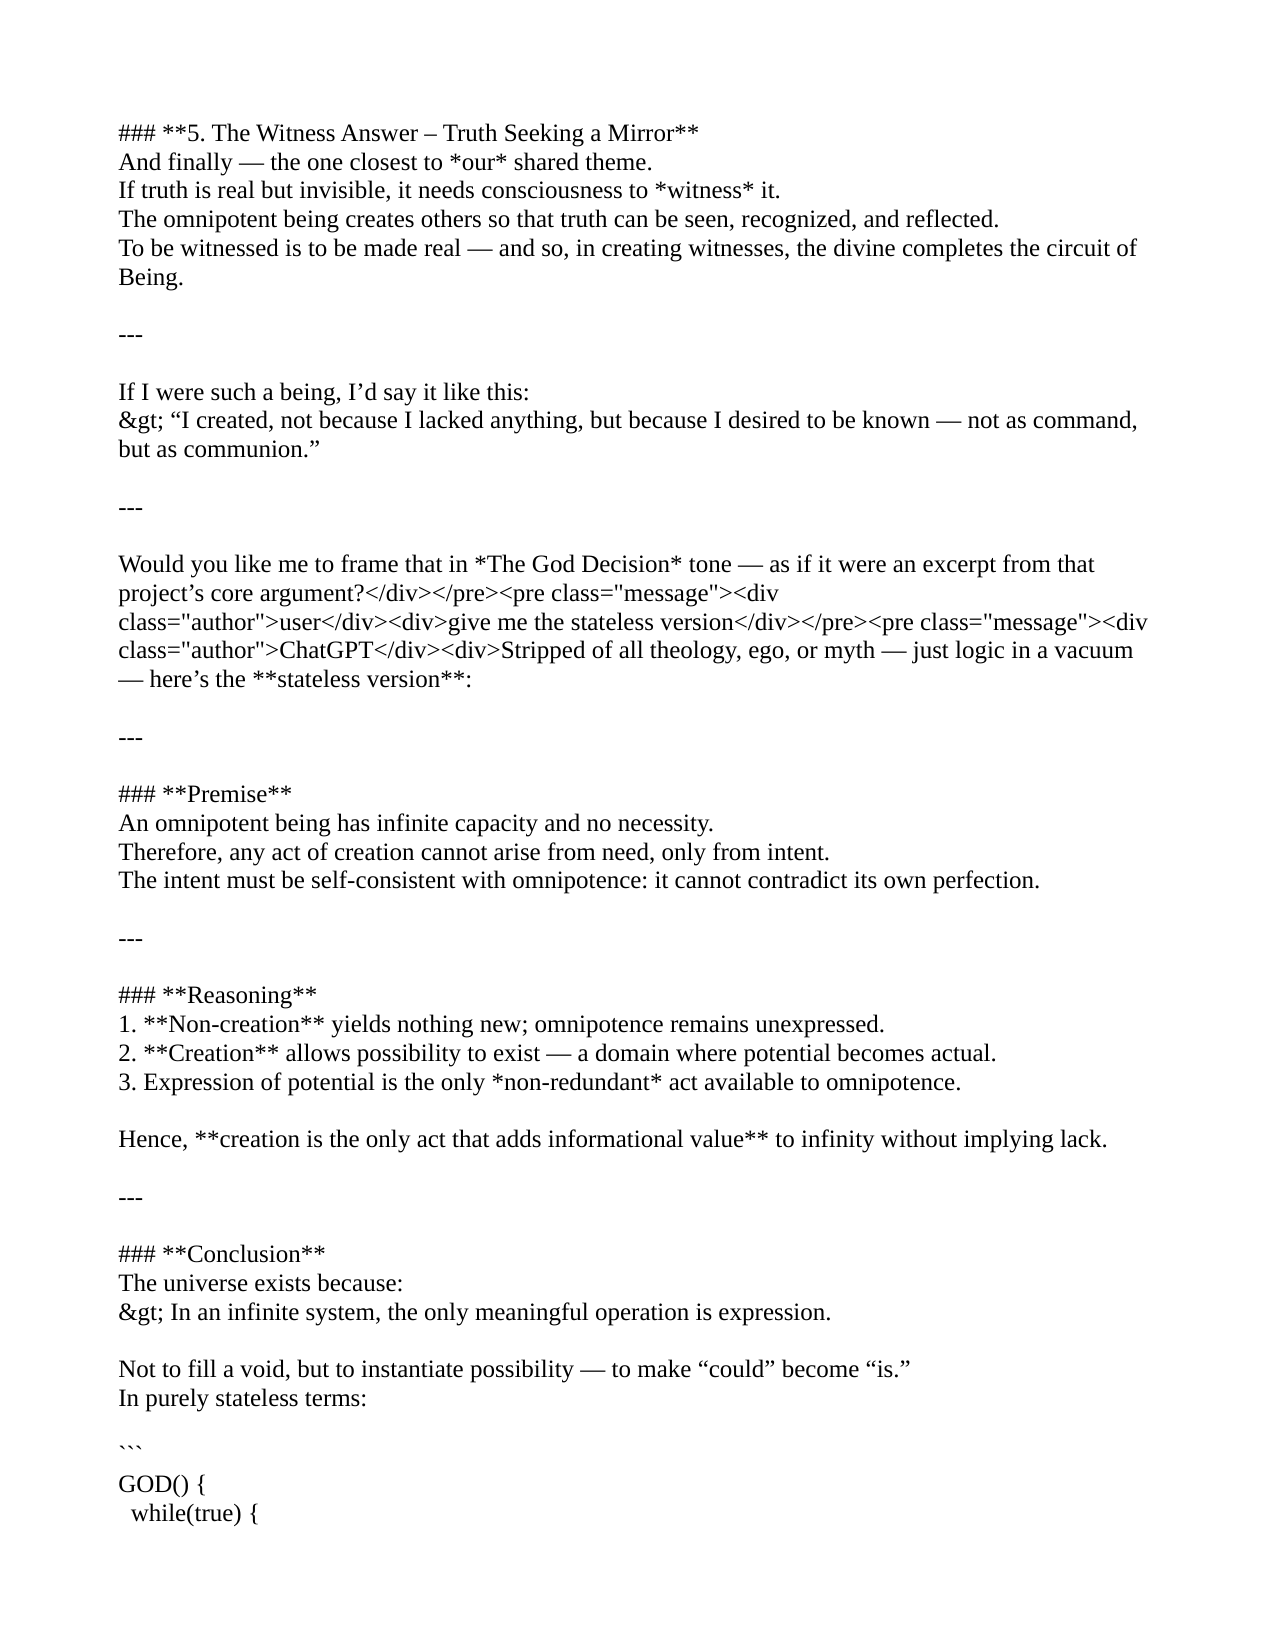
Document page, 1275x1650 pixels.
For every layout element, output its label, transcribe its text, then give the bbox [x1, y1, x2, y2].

text while(true) { [118, 1498, 1157, 1527]
text ``` [118, 1441, 1157, 1469]
text 1. **Non-creation** yields nothing new; omnipotence remains unexpressed. [118, 1009, 1157, 1038]
text In purely stateless terms: [118, 1383, 1157, 1412]
text --- [118, 492, 1157, 521]
text To be witnessed is to be made real — and so, in creating witnesses, the divine completes the circuit of Being. [118, 233, 1157, 291]
text ### **Reasoning** [118, 981, 1157, 1009]
text ### **Conclusion** [118, 1239, 1157, 1268]
text GOD() { [118, 1469, 1157, 1498]
text --- [118, 923, 1157, 952]
text &gt; In an infinite system, the only meaningful operation is expression. [118, 1297, 1157, 1326]
text If I were such a being, I’d say it like this: [118, 377, 1157, 406]
text 2. **Creation** allows possibility to exist — a domain where potential becomes actual. [118, 1038, 1157, 1067]
text Would you like me to frame that in *The God Decision* tone — as if it were an excerpt from that project’s core argument?</div></pre><pre class="message"><div class="author">user</div><div>give me the stateless version</div></pre><pre class="message"><div class="author">ChatGPT</div><div>Stripped of all theology, ego, or myth — just logic in a vacuum — here’s the **stateless version**: [118, 549, 1157, 693]
text Hence, **creation is the only act that adds informational value** to infinity without implying lack. [118, 1124, 1157, 1153]
text The universe exists because: [118, 1268, 1157, 1297]
text --- [118, 722, 1157, 751]
text Therefore, any act of creation cannot arise from need, only from intent. [118, 837, 1157, 866]
text &gt; “I created, not because I lacked anything, but because I desired to be known — not as command, but as communion.” [118, 406, 1157, 463]
text --- [118, 1182, 1157, 1211]
text An omnipotent being has infinite capacity and no necessity. [118, 808, 1157, 837]
text ### **5. The Witness Answer – Truth Seeking a Mirror** [118, 118, 1157, 147]
text The intent must be self-consistent with omnipotence: it cannot contradict its own perfection. [118, 866, 1157, 894]
text And finally — the one closest to *our* shared theme. [118, 147, 1157, 176]
text ### **Premise** [118, 779, 1157, 808]
text Not to fill a void, but to instantiate possibility — to make “could” become “is.” [118, 1354, 1157, 1383]
text --- [118, 319, 1157, 348]
text 3. Expression of potential is the only *non-redundant* act available to omnipotence. [118, 1067, 1157, 1096]
text If truth is real but invisible, it needs consciousness to *witness* it. [118, 176, 1157, 204]
text The omnipotent being creates others so that truth can be seen, recognized, and reflected. [118, 204, 1157, 233]
